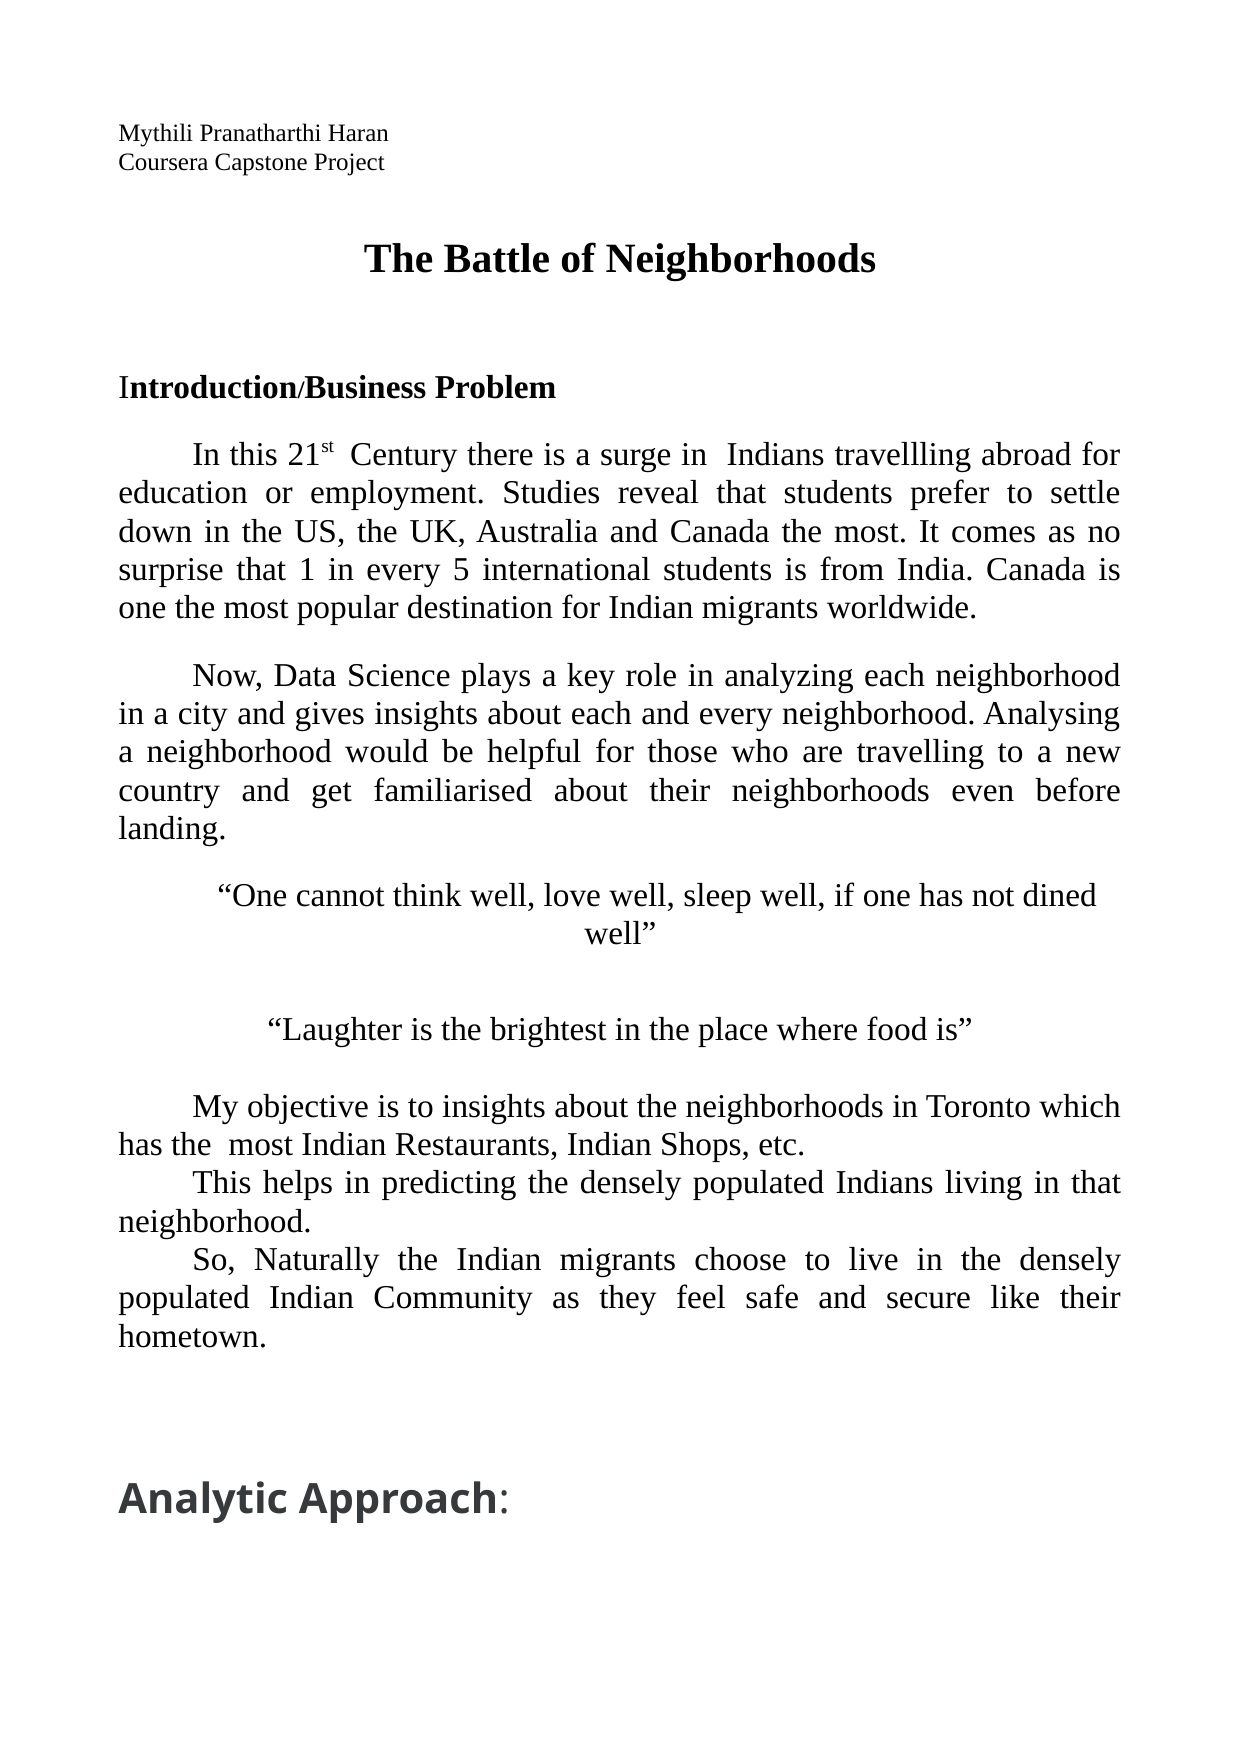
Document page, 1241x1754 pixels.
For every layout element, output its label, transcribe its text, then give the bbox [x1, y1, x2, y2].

text The Battle of Neighborhoods [118, 233, 1122, 281]
text So, Naturally the Indian migrants choose to live in the densely populated Indian Community as they feel safe and secure like their hometown. [118, 1239, 1122, 1354]
text This helps in predicting the densely populated Indians living in that neighborhood. [118, 1163, 1122, 1239]
text Introduction/Business Problem [118, 367, 1122, 406]
text My objective is to insights about the neighborhoods in Toronto which has the most Indian Restaurants, Indian Shops, etc. [118, 1086, 1122, 1163]
text “One cannot think well, love well, sleep well, if one has not dined well” [118, 875, 1122, 952]
text Now, Data Science plays a key role in analyzing each neighborhood in a city and gives insights about each and every neighborhood. Analysing a neighborhood would be helpful for those who are travelling to a new country and get familiarised about their neighborhoods even before landing. [118, 655, 1122, 846]
text “Laughter is the brightest in the place where food is” [118, 1009, 1122, 1048]
text Analytic Approach: [118, 1469, 1122, 1526]
text Coursera Capstone Project [118, 147, 1122, 176]
text Mythili Pranatharthi Haran [118, 118, 1122, 147]
text In this 21st Century there is a surge in Indians travellling abroad for education or employment. Studies reveal that students prefer to settle down in the US, the UK, Australia and Canada the most. It comes as no surprise that 1 in every 5 international students is from India. Canada is one the most popular destination for Indian migrants worldwide. [118, 434, 1122, 626]
